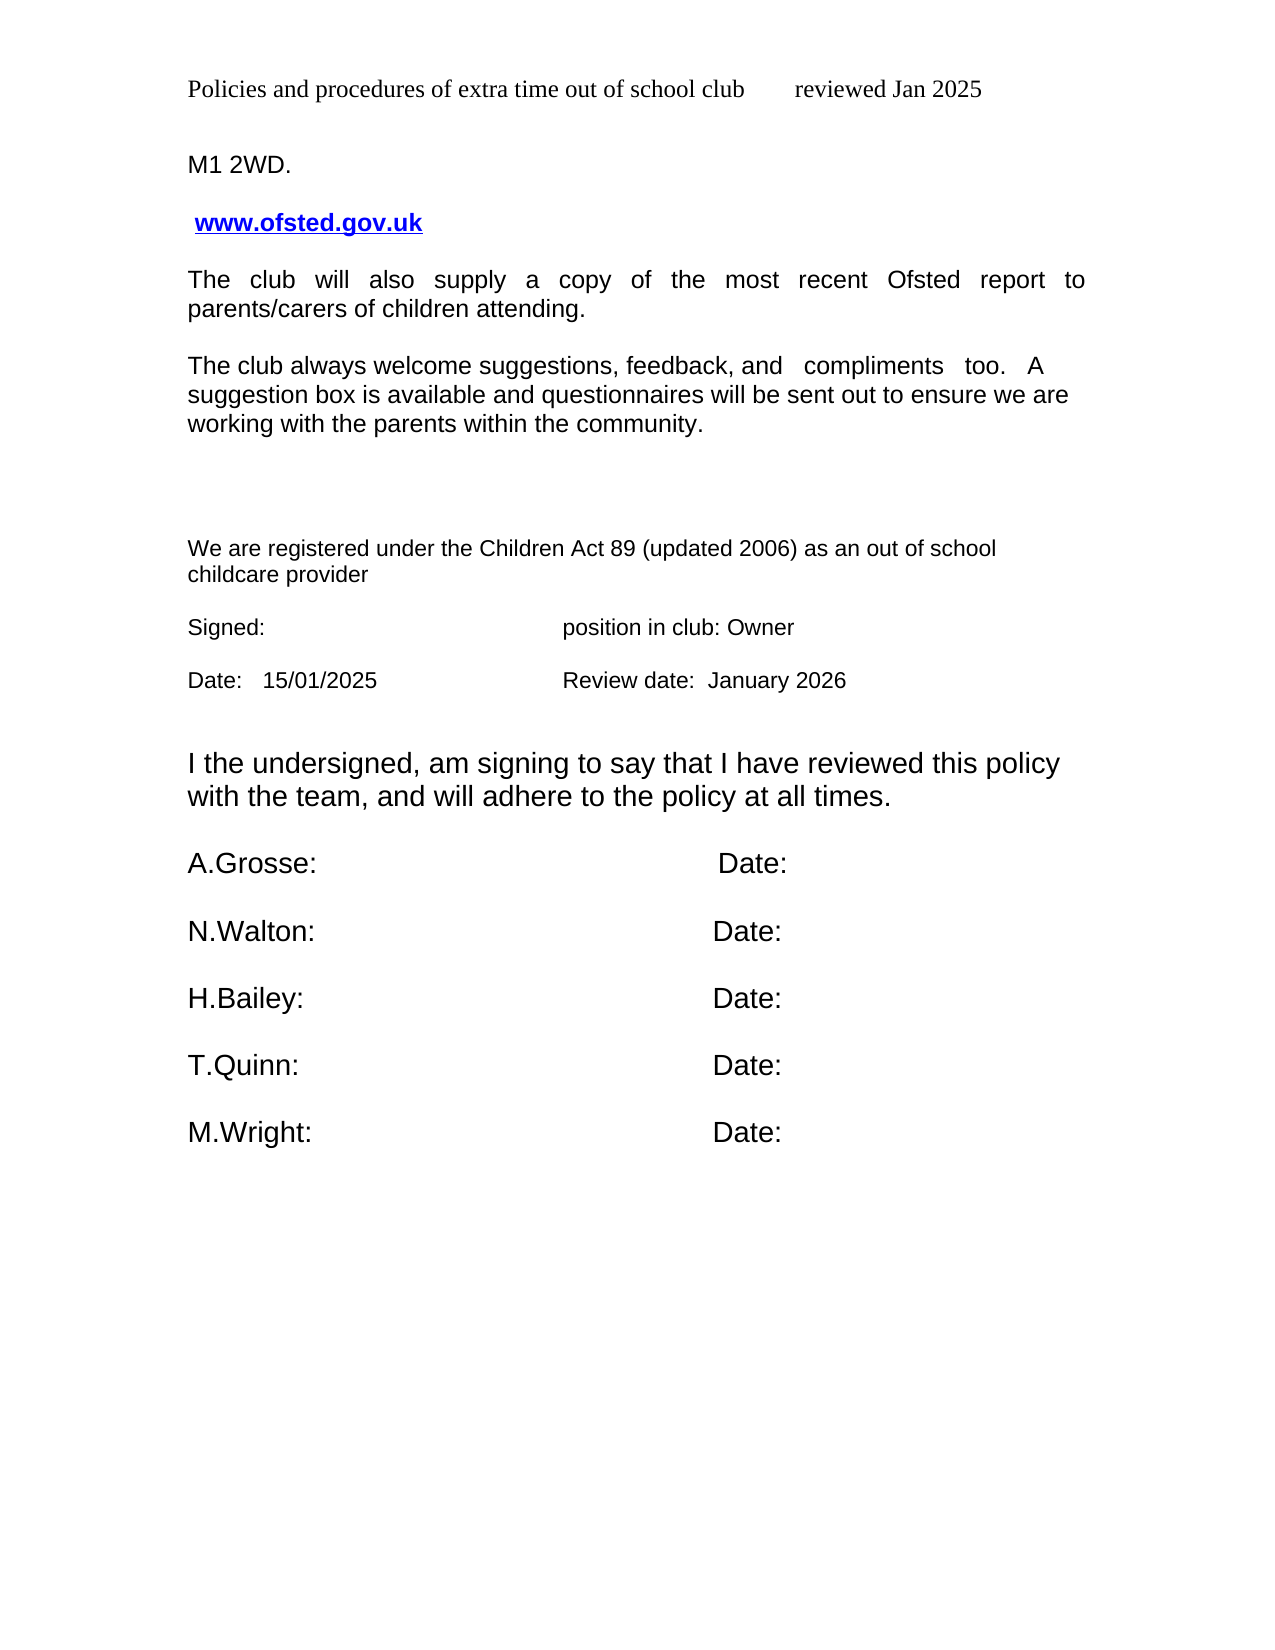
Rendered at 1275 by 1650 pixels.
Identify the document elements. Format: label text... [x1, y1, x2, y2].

text M1 2WD. [187, 150, 1087, 179]
text N.Walton: Date: [187, 913, 1087, 947]
text We are registered under the Children Act 89 (updated 2006) as an out of school childcare provider [187, 535, 1087, 588]
text H.Bailey: Date: [187, 981, 1087, 1014]
text M.Wright: Date: [187, 1115, 1087, 1148]
text I the undersigned, am signing to say that I have reviewed this policy with the team, and will adhere to the policy at all times. [187, 746, 1087, 813]
text The club always welcome suggestions, feedback, and compliments too. A suggestion box is available and questionnaires will be sent out to ensure we are working with the parents within the community. [187, 351, 1087, 437]
text Date: 15/01/2025 Review date: January 2026 [187, 667, 1087, 693]
text www.ofsted.gov.uk [187, 207, 1087, 236]
text Signed: position in club: Owner [187, 614, 1087, 640]
text A.Grosse: Date: [187, 846, 1087, 880]
text The club will also supply a copy of the most recent Ofsted report to parents/carers of children attending. [187, 265, 1087, 322]
text T.Quinn: Date: [187, 1048, 1087, 1081]
